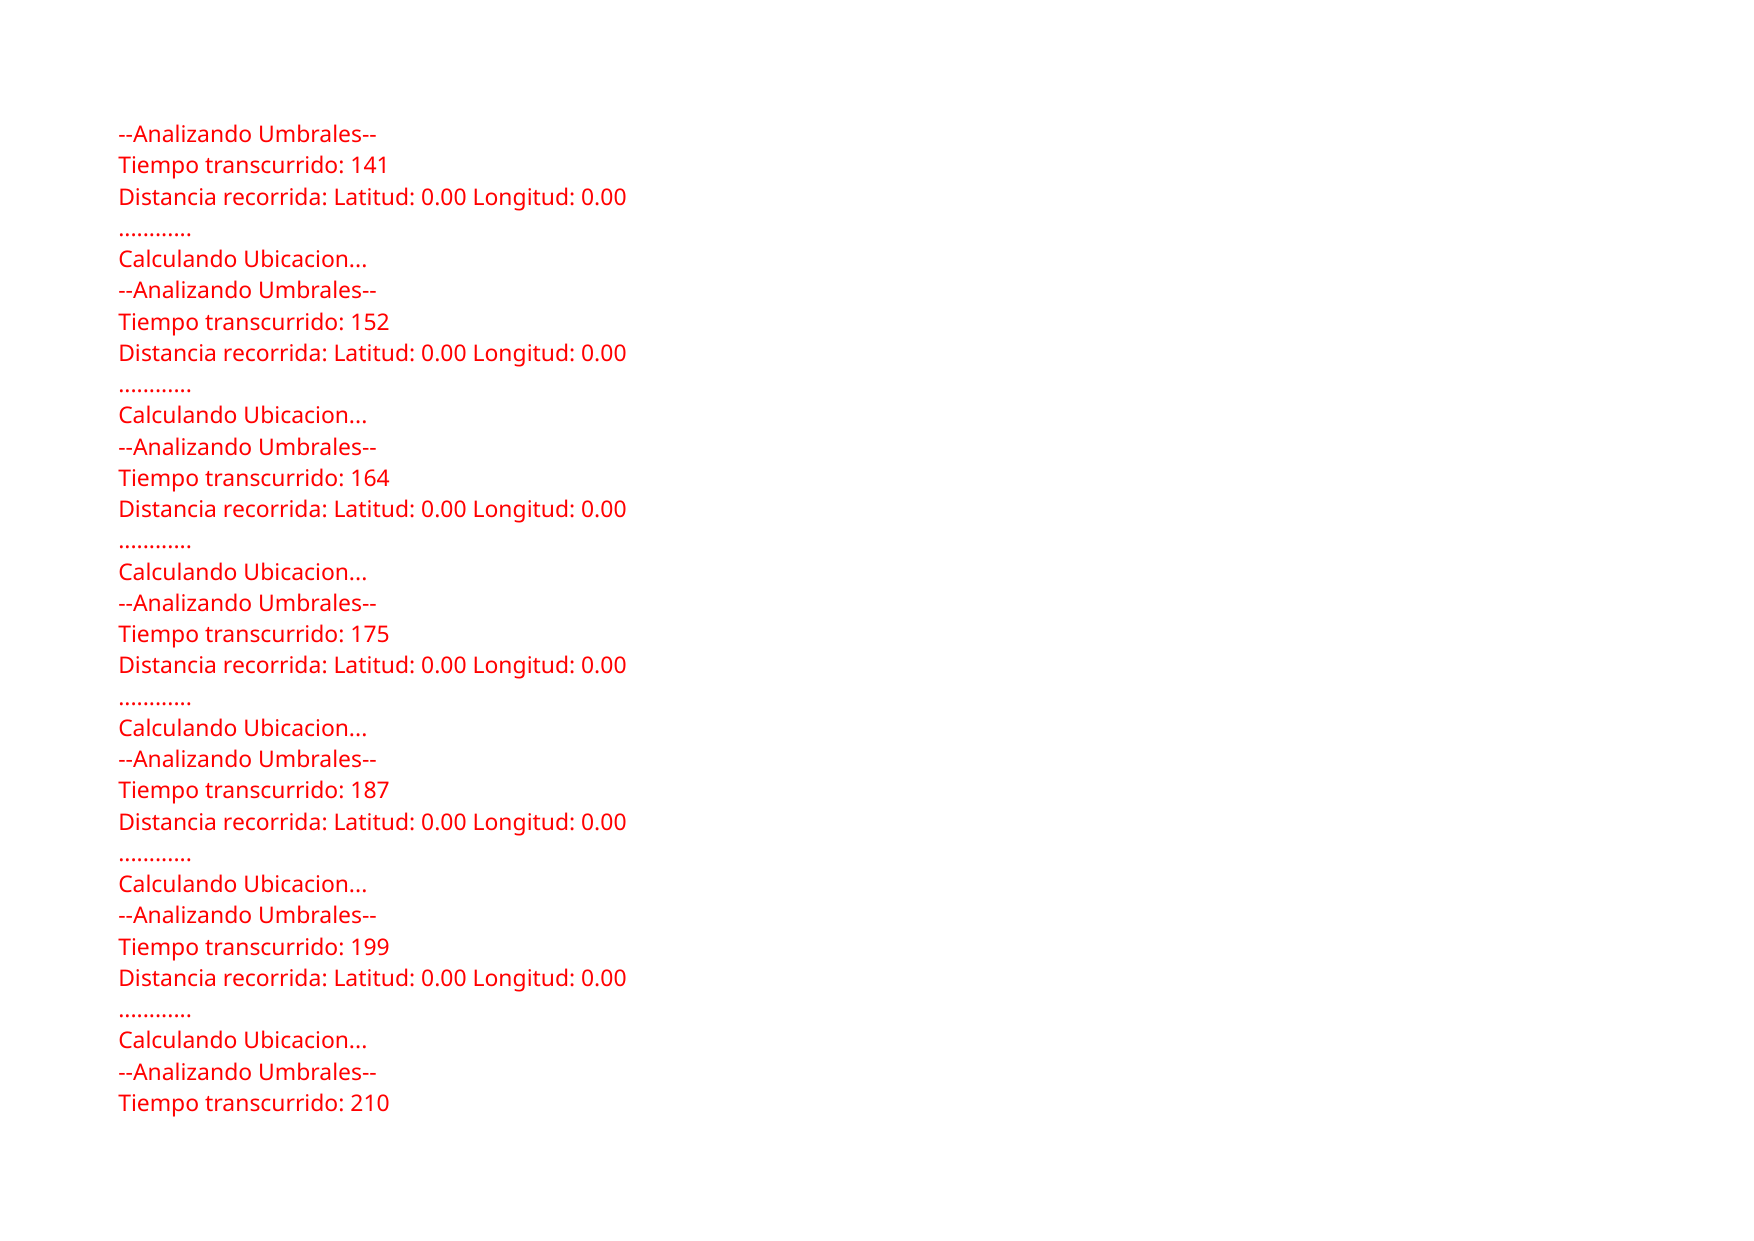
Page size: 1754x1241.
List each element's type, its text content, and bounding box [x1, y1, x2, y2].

text Distancia recorrida: Latitud: 0.00 Longitud: 0.00 [118, 337, 1636, 368]
text --Analizando Umbrales-- [118, 118, 1636, 149]
text ............ [118, 993, 1636, 1024]
text ............ [118, 368, 1636, 399]
text Tiempo transcurrido: 210 [118, 1087, 1636, 1118]
text ............ [118, 524, 1636, 556]
text Calculando Ubicacion... [118, 868, 1636, 899]
text --Analizando Umbrales-- [118, 587, 1636, 618]
text Tiempo transcurrido: 175 [118, 618, 1636, 649]
text ............ [118, 681, 1636, 712]
text Distancia recorrida: Latitud: 0.00 Longitud: 0.00 [118, 962, 1636, 993]
text Distancia recorrida: Latitud: 0.00 Longitud: 0.00 [118, 493, 1636, 524]
text --Analizando Umbrales-- [118, 743, 1636, 774]
text Tiempo transcurrido: 199 [118, 931, 1636, 962]
text ............ [118, 212, 1636, 243]
text --Analizando Umbrales-- [118, 899, 1636, 931]
text Distancia recorrida: Latitud: 0.00 Longitud: 0.00 [118, 181, 1636, 212]
text Tiempo transcurrido: 141 [118, 149, 1636, 181]
text Tiempo transcurrido: 152 [118, 306, 1636, 337]
text --Analizando Umbrales-- [118, 1056, 1636, 1087]
text ............ [118, 837, 1636, 868]
text Calculando Ubicacion... [118, 243, 1636, 274]
text Calculando Ubicacion... [118, 712, 1636, 743]
text Tiempo transcurrido: 187 [118, 774, 1636, 806]
text Calculando Ubicacion... [118, 399, 1636, 431]
text Distancia recorrida: Latitud: 0.00 Longitud: 0.00 [118, 806, 1636, 837]
text Distancia recorrida: Latitud: 0.00 Longitud: 0.00 [118, 649, 1636, 681]
text Calculando Ubicacion... [118, 1024, 1636, 1056]
text --Analizando Umbrales-- [118, 274, 1636, 306]
text --Analizando Umbrales-- [118, 431, 1636, 462]
text Tiempo transcurrido: 164 [118, 462, 1636, 493]
text Calculando Ubicacion... [118, 556, 1636, 587]
